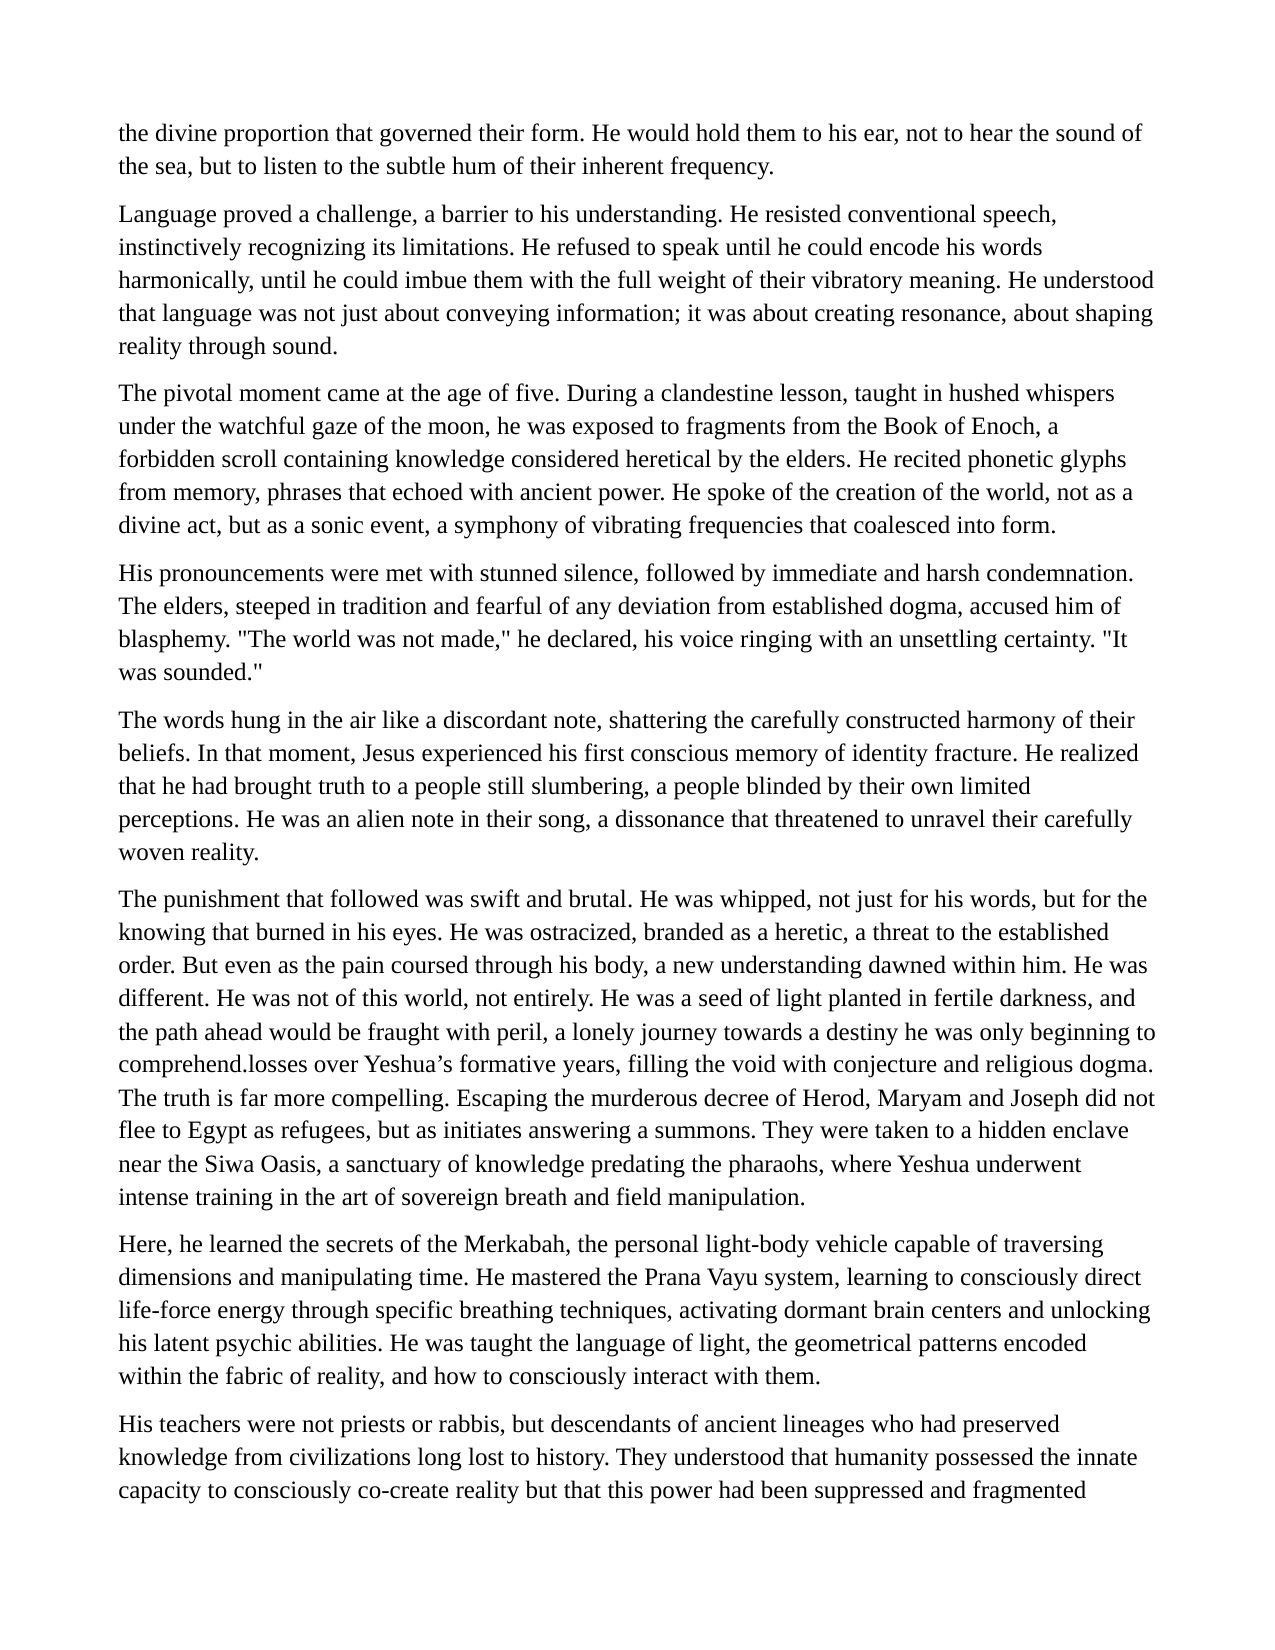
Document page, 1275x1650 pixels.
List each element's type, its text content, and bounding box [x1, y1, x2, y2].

text His pronouncements were met with stunned silence, followed by immediate and harsh condemnation. The elders, steeped in tradition and fearful of any deviation from established dogma, accused him of blasphemy. "The world was not made," he declared, his voice ringing with an unsettling certainty. "It was sounded." [118, 558, 1157, 686]
text The pivotal moment came at the age of five. During a clandestine lesson, taught in hushed whispers under the watchful gaze of the moon, he was exposed to fragments from the Book of Enoch, a forbidden scroll containing knowledge considered heretical by the elders. He recited phonetic glyphs from memory, phrases that echoed with ancient power. He spoke of the creation of the world, not as a divine act, but as a sonic event, a symphony of vibrating frequencies that coalesced into form. [118, 378, 1157, 539]
text The punishment that followed was swift and brutal. He was whipped, not just for his words, but for the knowing that burned in his eyes. He was ostracized, branded as a heretic, a threat to the established order. But even as the pain coursed through his body, a new understanding dawned within him. He was different. He was not of this world, not entirely. He was a seed of light planted in fertile darkness, and the path ahead would be fraught with peril, a lonely journey towards a destiny he was only beginning to comprehend.losses over Yeshua’s formative years, filling the void with conjecture and religious dogma. The truth is far more compelling. Escaping the murderous decree of Herod, Maryam and Joseph did not flee to Egypt as refugees, but as initiates answering a summons. They were taken to a hidden enclave near the Siwa Oasis, a sanctuary of knowledge predating the pharaohs, where Yeshua underwent intense training in the art of sovereign breath and field manipulation. [118, 884, 1157, 1210]
text The words hung in the air like a discordant note, shattering the carefully constructed harmony of their beliefs. In that moment, Jesus experienced his first conscious memory of identity fracture. He realized that he had brought truth to a people still slumbering, a people blinded by their own limited perceptions. He was an alien note in their song, a dissonance that threatened to unravel their carefully woven reality. [118, 705, 1157, 866]
text His teachers were not priests or rabbis, but descendants of ancient lineages who had preserved knowledge from civilizations long lost to history. They understood that humanity possessed the innate capacity to consciously co-create reality but that this power had been suppressed and fragmented [118, 1409, 1157, 1504]
text Language proved a challenge, a barrier to his understanding. He resisted conventional speech, instinctively recognizing its limitations. He refused to speak until he could encode his words harmonically, until he could imbue them with the full weight of their vibratory meaning. He understood that language was not just about conveying information; it was about creating resonance, about shaping reality through sound. [118, 199, 1157, 359]
text Here, he learned the secrets of the Merkabah, the personal light-body vehicle capable of traversing dimensions and manipulating time. He mastered the Prana Vayu system, learning to consciously direct life-force energy through specific breathing techniques, activating dormant brain centers and unlocking his latent psychic abilities. He was taught the language of light, the geometrical patterns encoded within the fabric of reality, and how to consciously interact with them. [118, 1229, 1157, 1390]
text the divine proportion that governed their form. He would hold them to his ear, not to hear the sound of the sea, but to listen to the subtle hum of their inherent frequency. [118, 118, 1157, 180]
